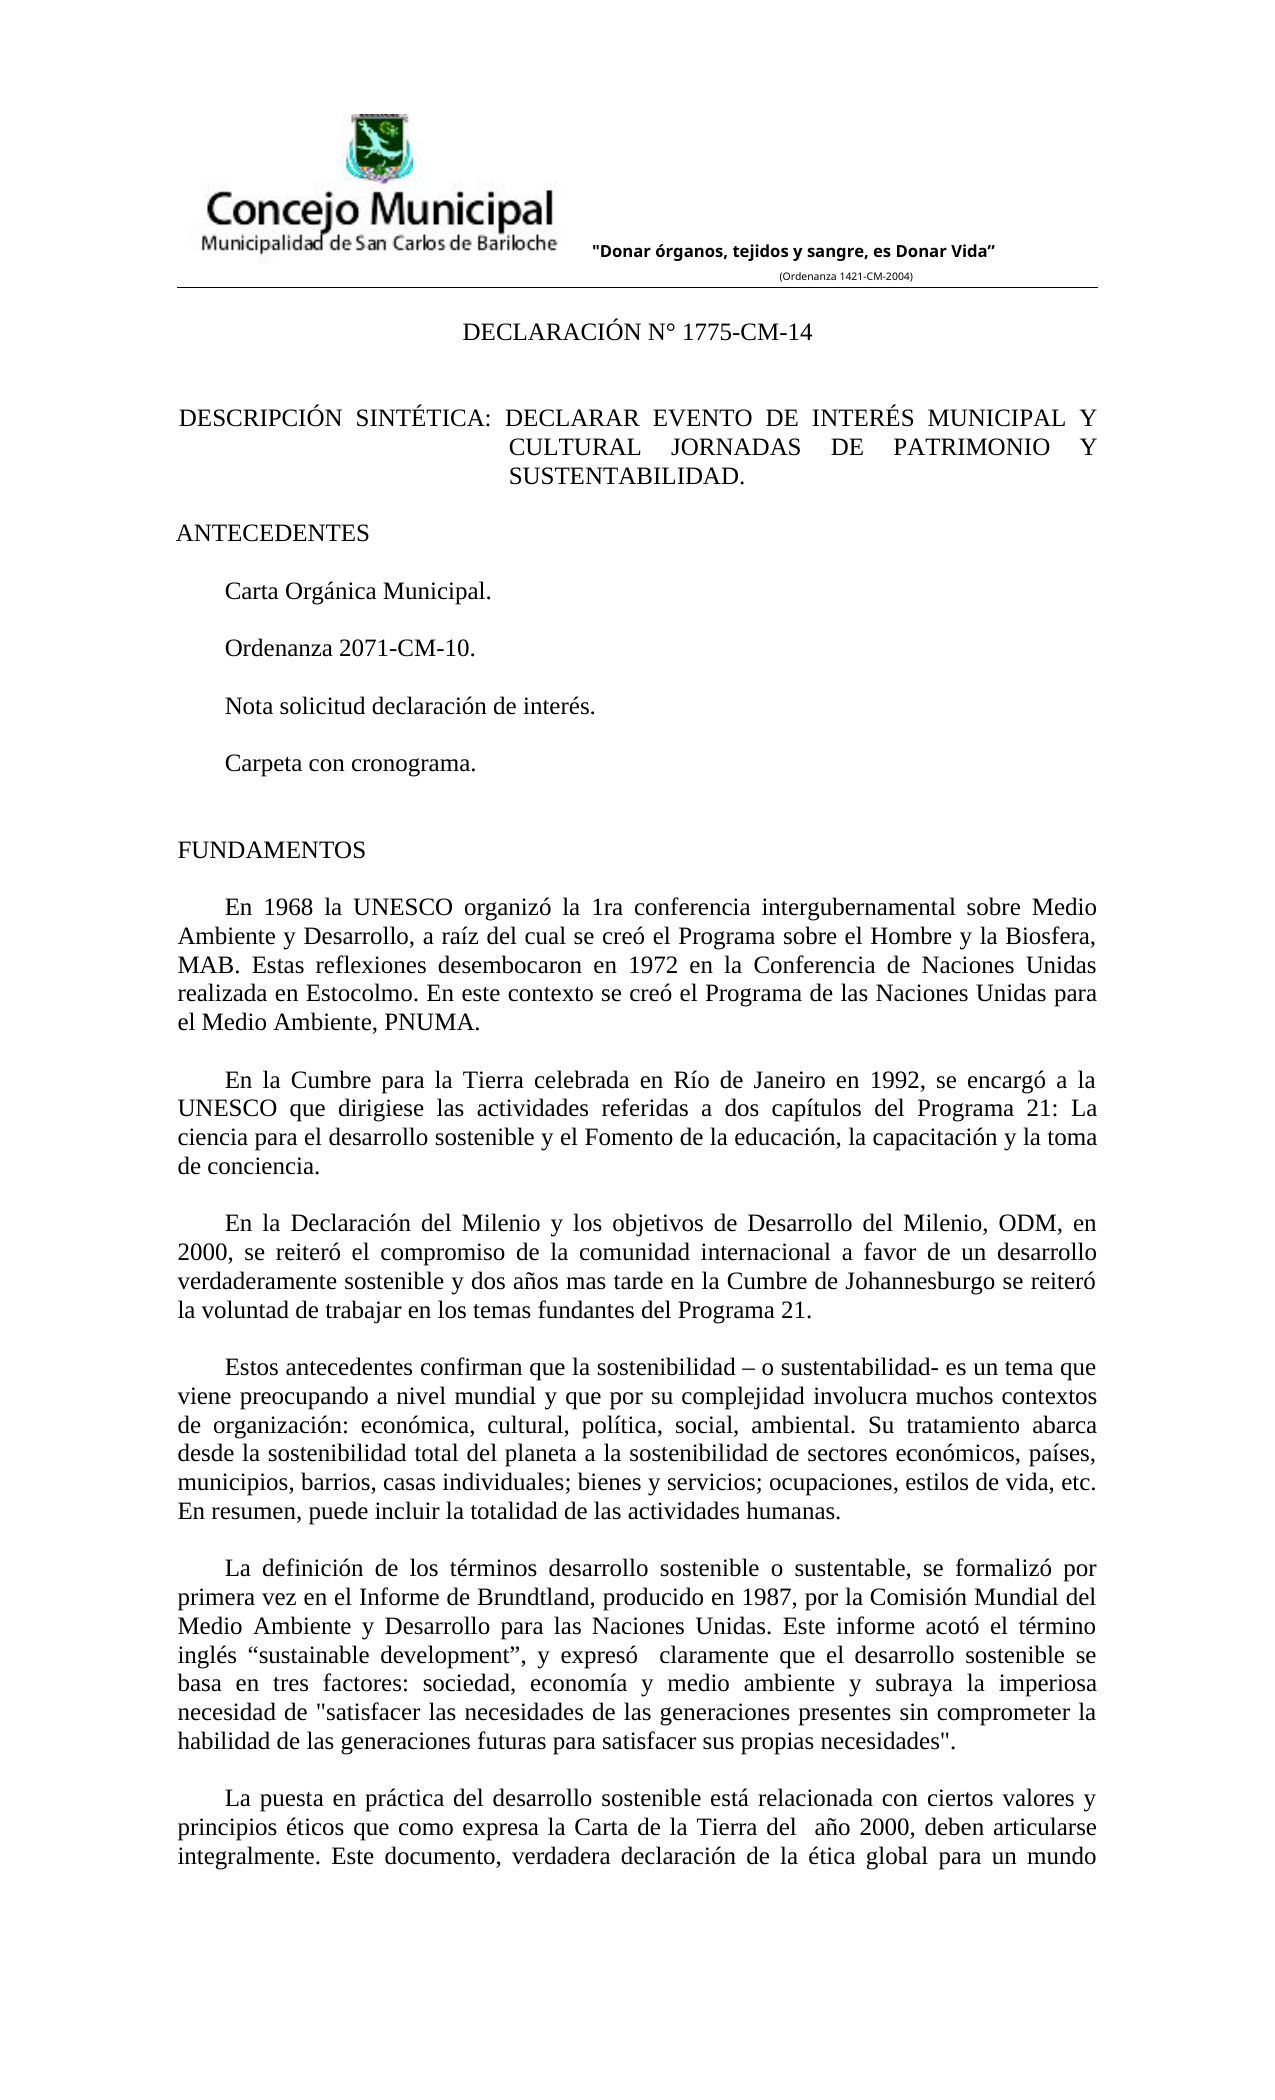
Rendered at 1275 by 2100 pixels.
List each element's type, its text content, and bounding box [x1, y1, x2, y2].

text FUNDAMENTOS [177, 835, 1098, 863]
text Carta Orgánica Municipal. [177, 576, 1098, 605]
text DECLARACIÓN N° 1775-CM-14 [177, 317, 1098, 346]
text Ordenanza 2071-CM-10. [177, 633, 1098, 662]
text En la Cumbre para la Tierra celebrada en Río de Janeiro en 1992, se encargó a la UNESCO que dirigiese las actividades referidas a dos capítulos del Programa 21: La ciencia para el desarrollo sostenible y el Fomento de la educación, la capacitación y la toma de conciencia. [177, 1065, 1098, 1180]
text La puesta en práctica del desarrollo sostenible está relacionada con ciertos valores y principios éticos que como expresa la Carta de la Tierra del año 2000, deben articularse integralmente. Este documento, verdadera declaración de la ética global para un mundo [177, 1783, 1098, 1870]
picture [177, 114, 589, 264]
text Carpeta con cronograma. [177, 748, 1098, 777]
text La definición de los términos desarrollo sostenible o sustentable, se formalizó por primera vez en el Informe de Brundtland, producido en 1987, por la Comisión Mundial del Medio Ambiente y Desarrollo para las Naciones Unidas. Este informe acotó el término inglés “sustainable development”, y expresó claramente que el desarrollo sostenible se basa en tres factores: sociedad, economía y medio ambiente y subraya la imperiosa necesidad de "satisfacer las necesidades de las generaciones presentes sin comprometer la habilidad de las generaciones futuras para satisfacer sus propias necesidades". [177, 1553, 1098, 1755]
text En 1968 la UNESCO organizó la 1ra conferencia intergubernamental sobre Medio Ambiente y Desarrollo, a raíz del cual se creó el Programa sobre el Hombre y la Biosfera, MAB. Estas reflexiones desembocaron en 1972 en la Conferencia de Naciones Unidas realizada en Estocolmo. En este contexto se creó el Programa de las Naciones Unidas para el Medio Ambiente, PNUMA. [177, 892, 1098, 1036]
text Nota solicitud declaración de interés. [177, 691, 1098, 720]
text Estos antecedentes confirman que la sostenibilidad – o sustentabilidad- es un tema que viene preocupando a nivel mundial y que por su complejidad involucra muchos contextos de organización: económica, cultural, política, social, ambiental. Su tratamiento abarca desde la sostenibilidad total del planeta a la sostenibilidad de sectores económicos, países, municipios, barrios, casas individuales; bienes y servicios; ocupaciones, estilos de vida, etc. En resumen, puede incluir la totalidad de las actividades humanas. [177, 1352, 1098, 1525]
text DESCRIPCIÓN SINTÉTICA: DECLARAR EVENTO DE INTERÉS MUNICIPAL Y CULTURAL JORNADAS DE PATRIMONIO Y SUSTENTABILIDAD. [179, 403, 1098, 490]
text En la Declaración del Milenio y los objetivos de Desarrollo del Milenio, ODM, en 2000, se reiteró el compromiso de la comunidad internacional a favor de un desarrollo verdaderamente sostenible y dos años mas tarde en la Cumbre de Johannesburgo se reiteró la voluntad de trabajar en los temas fundantes del Programa 21. [177, 1208, 1098, 1323]
text ANTECEDENTES [176, 518, 1098, 547]
